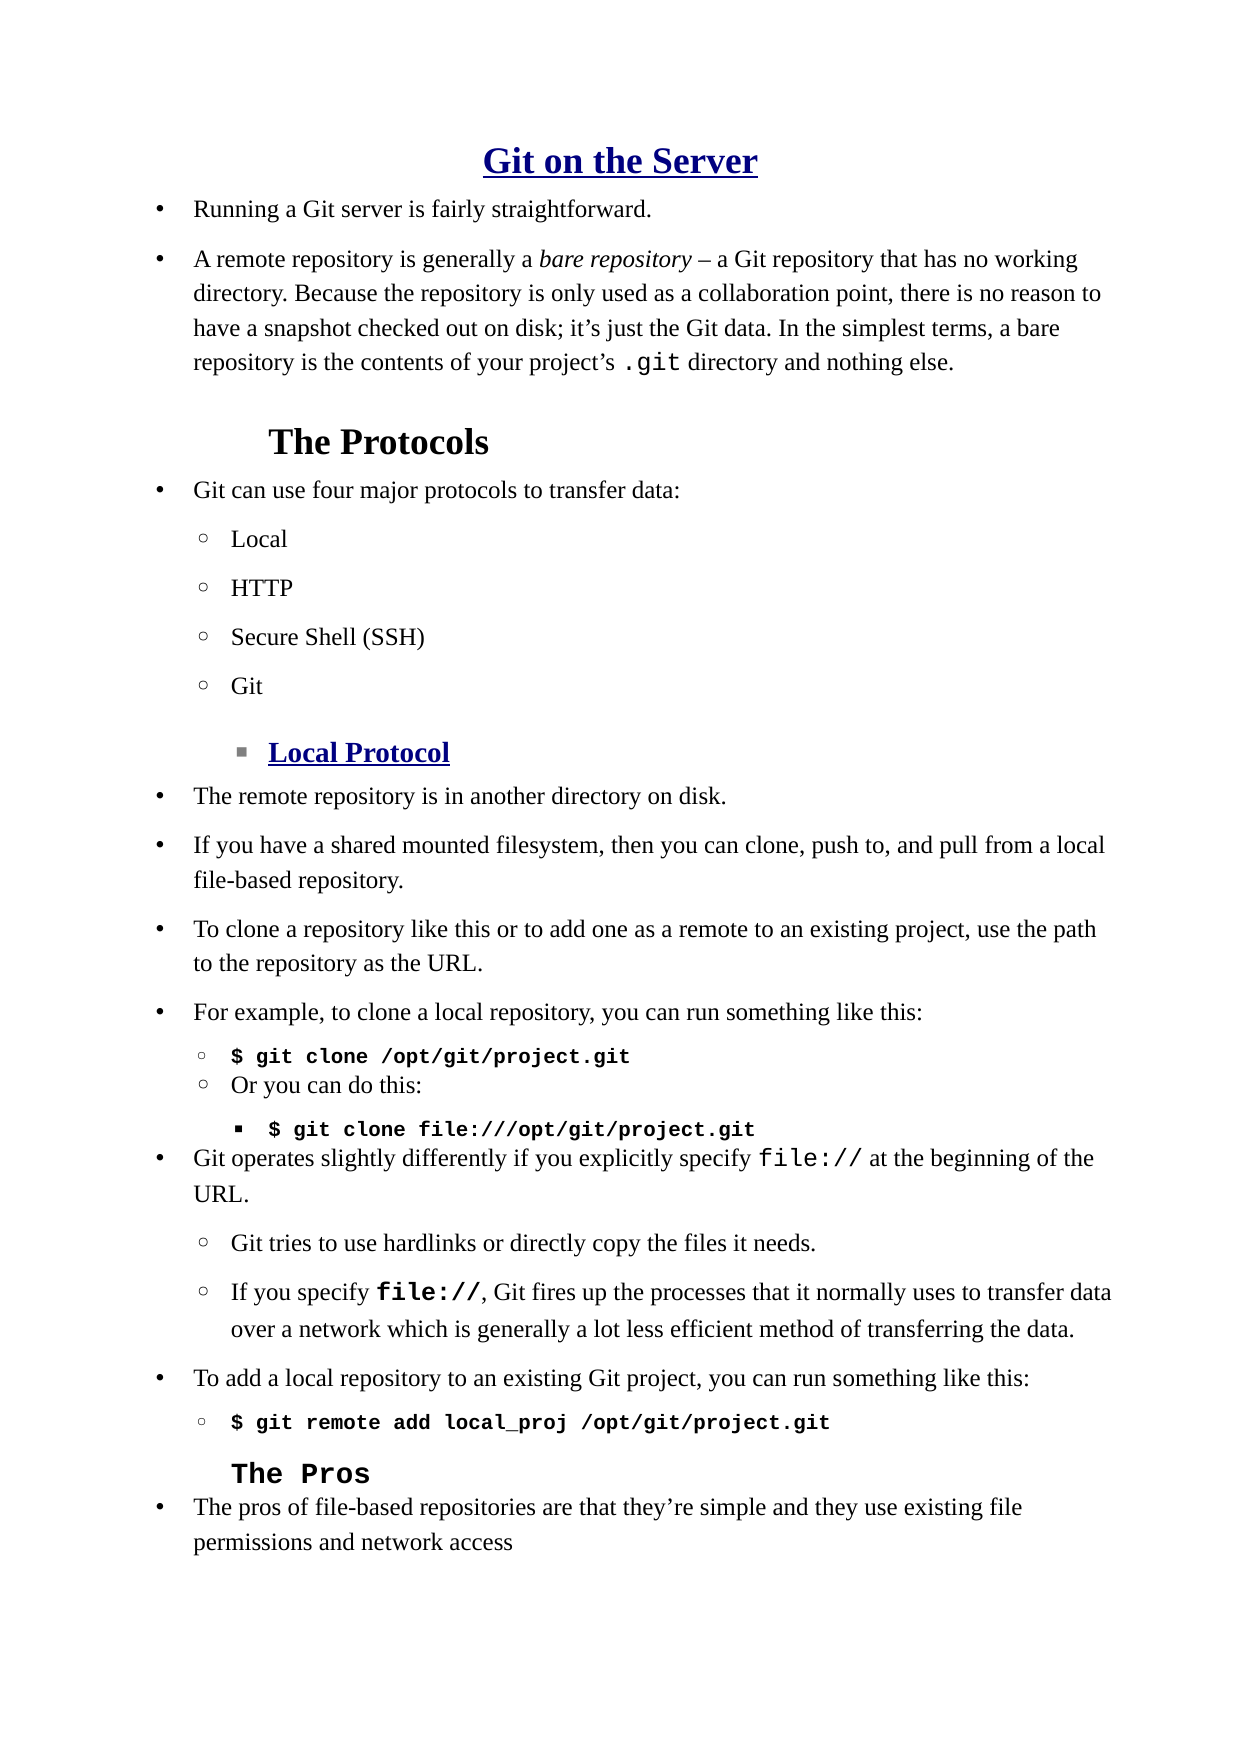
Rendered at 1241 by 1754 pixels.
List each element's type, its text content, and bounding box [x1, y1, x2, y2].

list HTTP [193, 573, 1122, 602]
list $ git remote add local_proj /opt/git/project.git [193, 1412, 1122, 1436]
list Git tries to use hardlinks or directly copy the files it needs. [193, 1228, 1122, 1257]
list If you specify file://, Git fires up the processes that it normally uses to transfer data over a network which is generally a lot less efficient method of transferring the data. [193, 1277, 1122, 1343]
list Git operates slightly differently if you explicitly specify file:// at the beginning of the URL. [156, 1143, 1122, 1208]
subtitle Git on the Server [118, 139, 1122, 182]
list Git can use four major protocols to transfer data: [156, 475, 1122, 504]
list To clone a repository like this or to add one as a remote to an existing project, use the path to the repository as the URL. [156, 914, 1122, 977]
list Or you can do this: [193, 1070, 1122, 1099]
list Local [193, 524, 1122, 553]
list For example, to clone a local repository, you can run something like this: [156, 997, 1122, 1026]
list The remote repository is in another directory on disk. [156, 781, 1122, 810]
list Secure Shell (SSH) [193, 622, 1122, 651]
list The Pros [193, 1459, 1122, 1492]
subtitle Local Protocol [231, 735, 1122, 769]
list $ git clone file:///opt/git/project.git [231, 1119, 1122, 1143]
list If you have a shared mounted filesystem, then you can clone, push to, and pull from a local file-based repository. [156, 830, 1122, 893]
list Git [193, 671, 1122, 700]
list A remote repository is generally a bare repository – a Git repository that has no working directory. Because the repository is only used as a collaboration point, there is no reason to have a snapshot checked out on disk; it’s just the Git data. In the simplest terms, a bare repository is the contents of your project’s .git directory and nothing else. [156, 244, 1122, 378]
list $ git clone /opt/git/project.git [193, 1046, 1122, 1070]
list To add a local repository to an existing Git project, you can run something like this: [156, 1363, 1122, 1392]
subtitle The Protocols [231, 419, 1122, 463]
list Running a Git server is fairly straightforward. [156, 194, 1122, 223]
list The pros of file-based repositories are that they’re simple and they use existing file permissions and network access [156, 1492, 1122, 1556]
